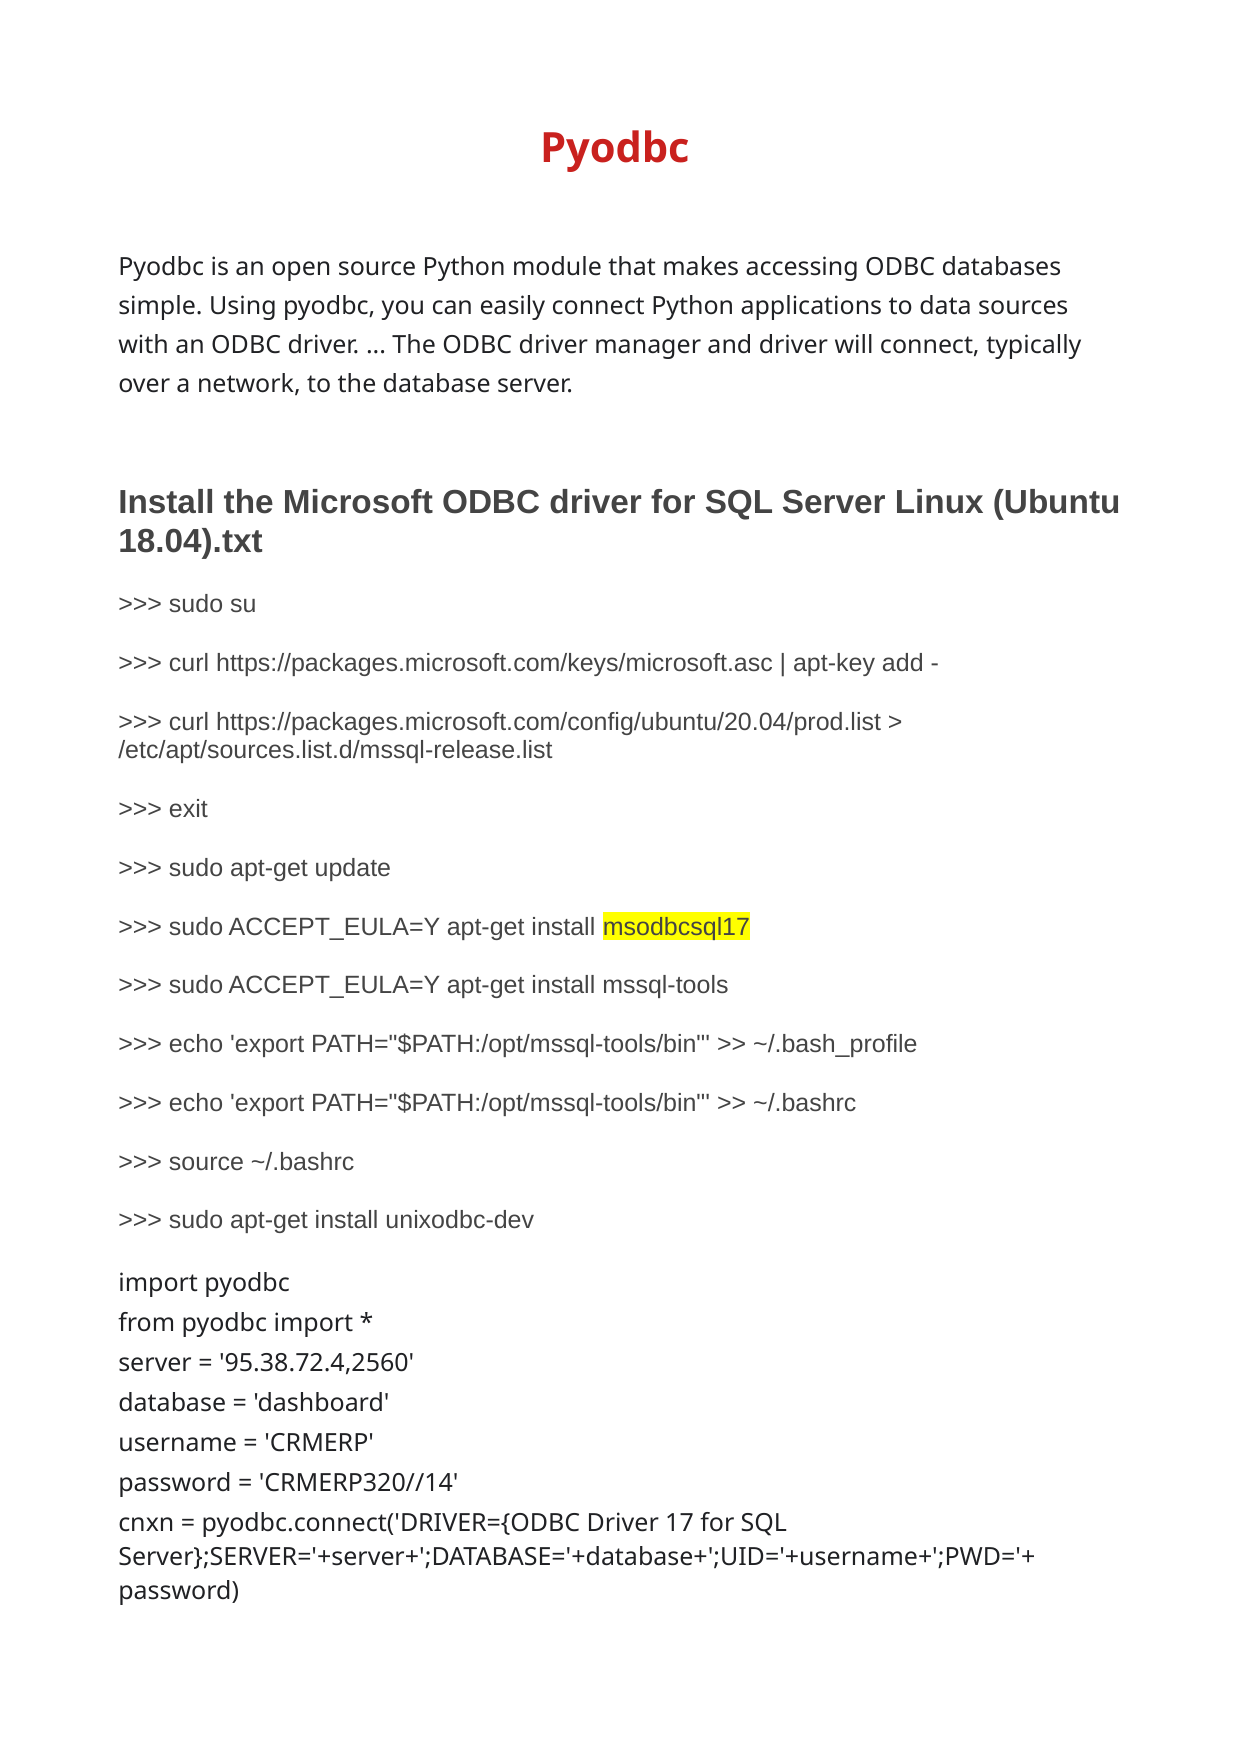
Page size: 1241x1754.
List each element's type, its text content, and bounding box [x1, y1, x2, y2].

text >>> sudo apt-get update [118, 853, 1122, 882]
text import pyodbc [118, 1264, 1122, 1298]
text >>> sudo su [118, 589, 1122, 618]
text database = 'dashboard' [118, 1384, 1122, 1418]
text >>> echo 'export PATH="$PATH:/opt/mssql-tools/bin"' >> ~/.bashrc [118, 1088, 1122, 1117]
text >>> curl https://packages.microsoft.com/config/ubuntu/20.04/prod.list > /etc/apt/sources.list.d/mssql-release.list [118, 707, 1122, 764]
text Install the Microsoft ODBC driver for SQL Server Linux (Ubuntu 18.04).txt [118, 482, 1122, 559]
text >>> sudo apt-get install unixodbc-dev [118, 1205, 1122, 1234]
text Pyodbc [118, 118, 1122, 175]
text cnxn = pyodbc.connect('DRIVER={ODBC Driver 17 for SQL Server};SERVER='+server+';DATABASE='+database+';UID='+username+';PWD='+ password) [118, 1505, 1122, 1607]
text from pyodbc import * [118, 1304, 1122, 1338]
text server = '95.38.72.4,2560' [118, 1344, 1122, 1378]
text Pyodbc is an open source Python module that makes accessing ODBC databases simple. Using pyodbc, you can easily connect Python applications to data sources with an ODBC driver. ... The ODBC driver manager and driver will connect, typically over a network, to the database server. [118, 248, 1122, 400]
text username = 'CRMERP' [118, 1424, 1122, 1459]
text >>> sudo ACCEPT_EULA=Y apt-get install mssql-tools [118, 970, 1122, 999]
text >>> exit [118, 794, 1122, 823]
text >>> source ~/.bashrc [118, 1147, 1122, 1175]
text password = 'CRMERP320//14' [118, 1465, 1122, 1499]
text >>> curl https://packages.microsoft.com/keys/microsoft.asc | apt-key add - [118, 648, 1122, 677]
text >>> sudo ACCEPT_EULA=Y apt-get install msodbcsql17 [118, 912, 1122, 940]
text >>> echo 'export PATH="$PATH:/opt/mssql-tools/bin"' >> ~/.bash_profile [118, 1029, 1122, 1058]
